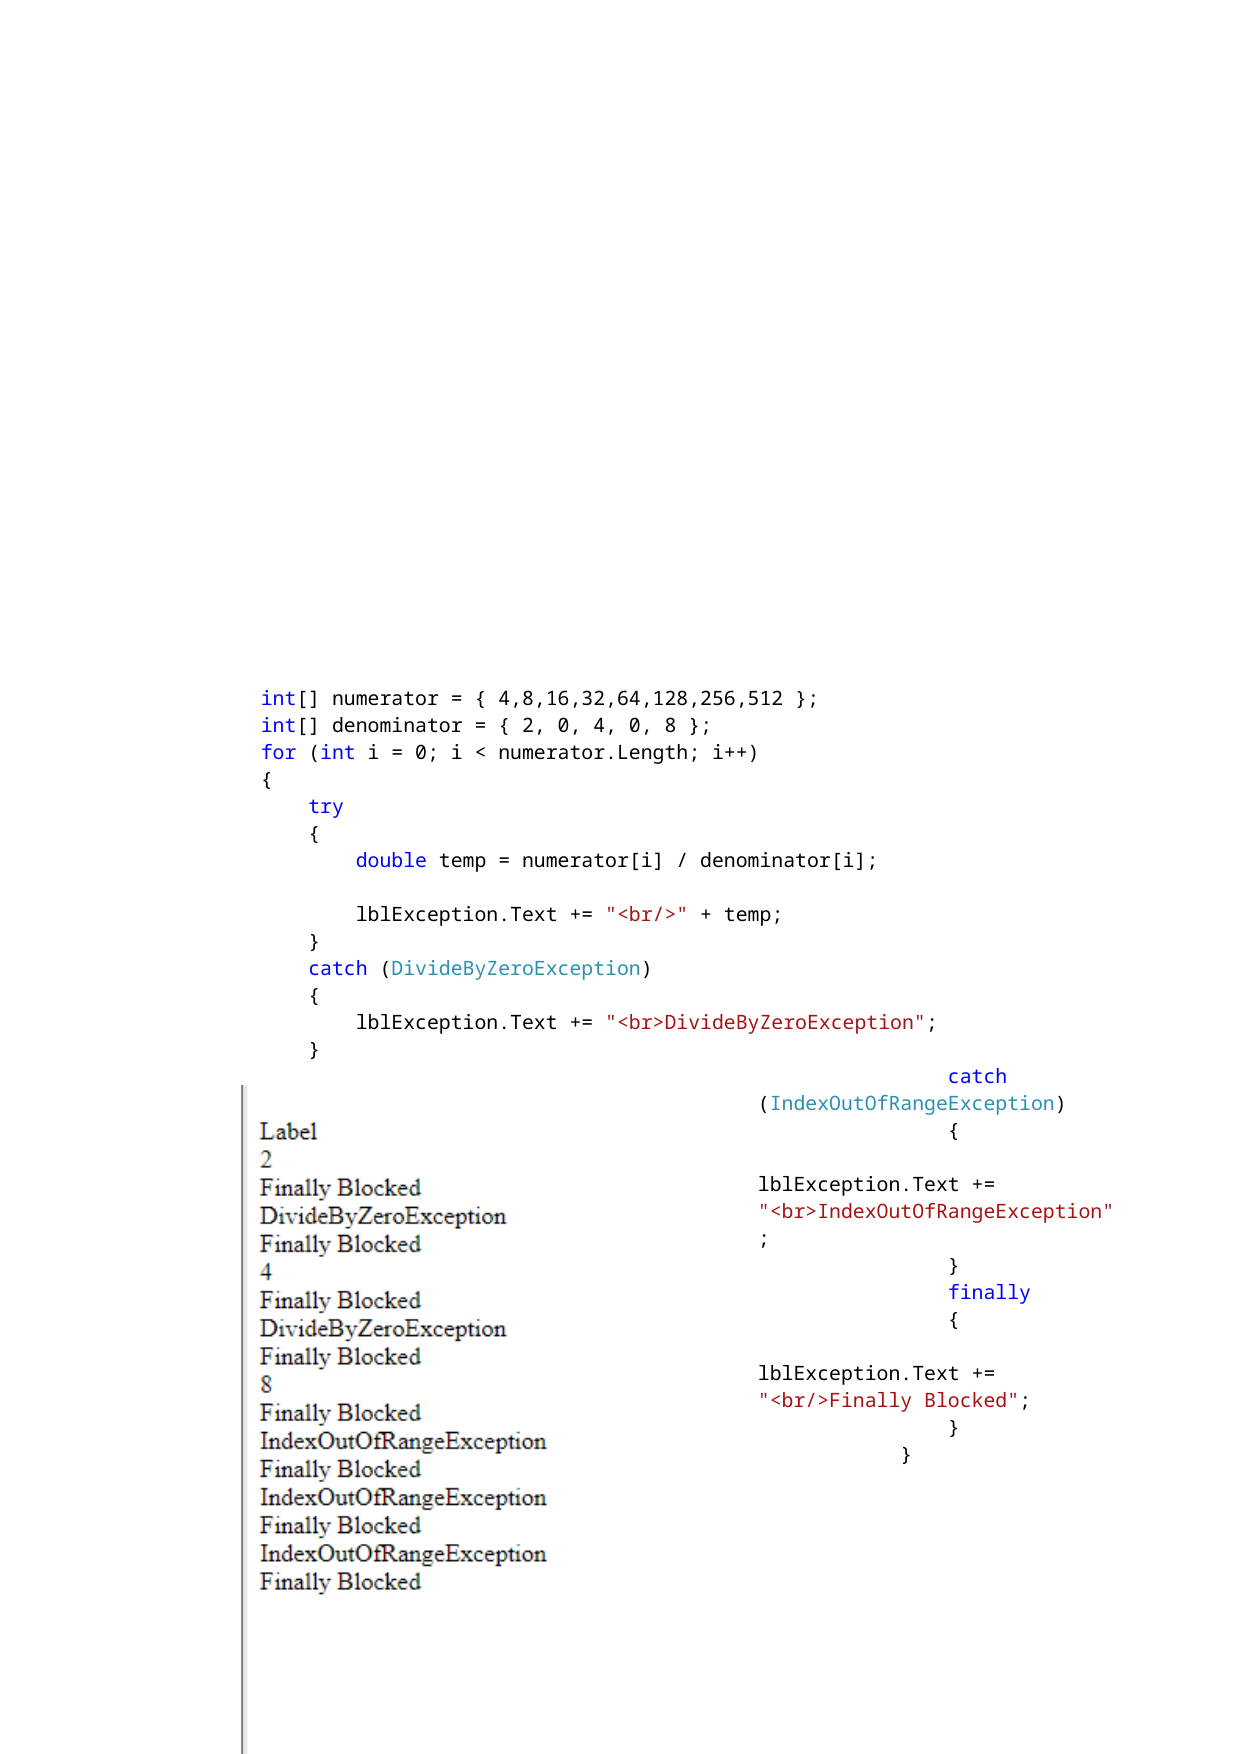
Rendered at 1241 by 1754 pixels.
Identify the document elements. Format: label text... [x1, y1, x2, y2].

text { [118, 981, 1122, 1008]
text { [758, 1116, 1122, 1143]
text catch (DivideByZeroException) [118, 954, 1122, 981]
text int[] denominator = { 2, 0, 4, 0, 8 }; [118, 712, 1122, 739]
text finally [758, 1278, 1122, 1305]
text int[] numerator = { 4,8,16,32,64,128,256,512 }; [118, 685, 1122, 712]
text } [118, 927, 1122, 954]
text [118, 1440, 204, 1467]
text catch (IndexOutOfRangeException) [118, 1062, 1122, 1116]
text [118, 1413, 204, 1440]
text [118, 1143, 204, 1251]
text } [758, 1251, 1122, 1278]
text { [758, 1305, 1122, 1332]
picture [204, 1085, 758, 1754]
text lblException.Text += "<br/>Finally Blocked"; [758, 1332, 1122, 1413]
text } [758, 1413, 1122, 1440]
text try [118, 793, 1122, 819]
text lblException.Text += "<br>DivideByZeroException"; [118, 1008, 1122, 1035]
text [118, 1332, 204, 1413]
text lblException.Text += "<br/>" + temp; [118, 901, 1122, 927]
text lblException.Text += "<br>IndexOutOfRangeException"; [758, 1143, 1122, 1251]
text } [758, 1440, 1122, 1467]
text [118, 1278, 204, 1305]
text } [118, 1035, 1122, 1062]
text double temp = numerator[i] / denominator[i]; [118, 847, 1122, 873]
text [118, 1116, 204, 1143]
text [118, 1251, 204, 1278]
text for (int i = 0; i < numerator.Length; i++) [118, 739, 1122, 766]
text { [118, 766, 1122, 793]
text [118, 1305, 204, 1332]
text { [118, 819, 1122, 847]
